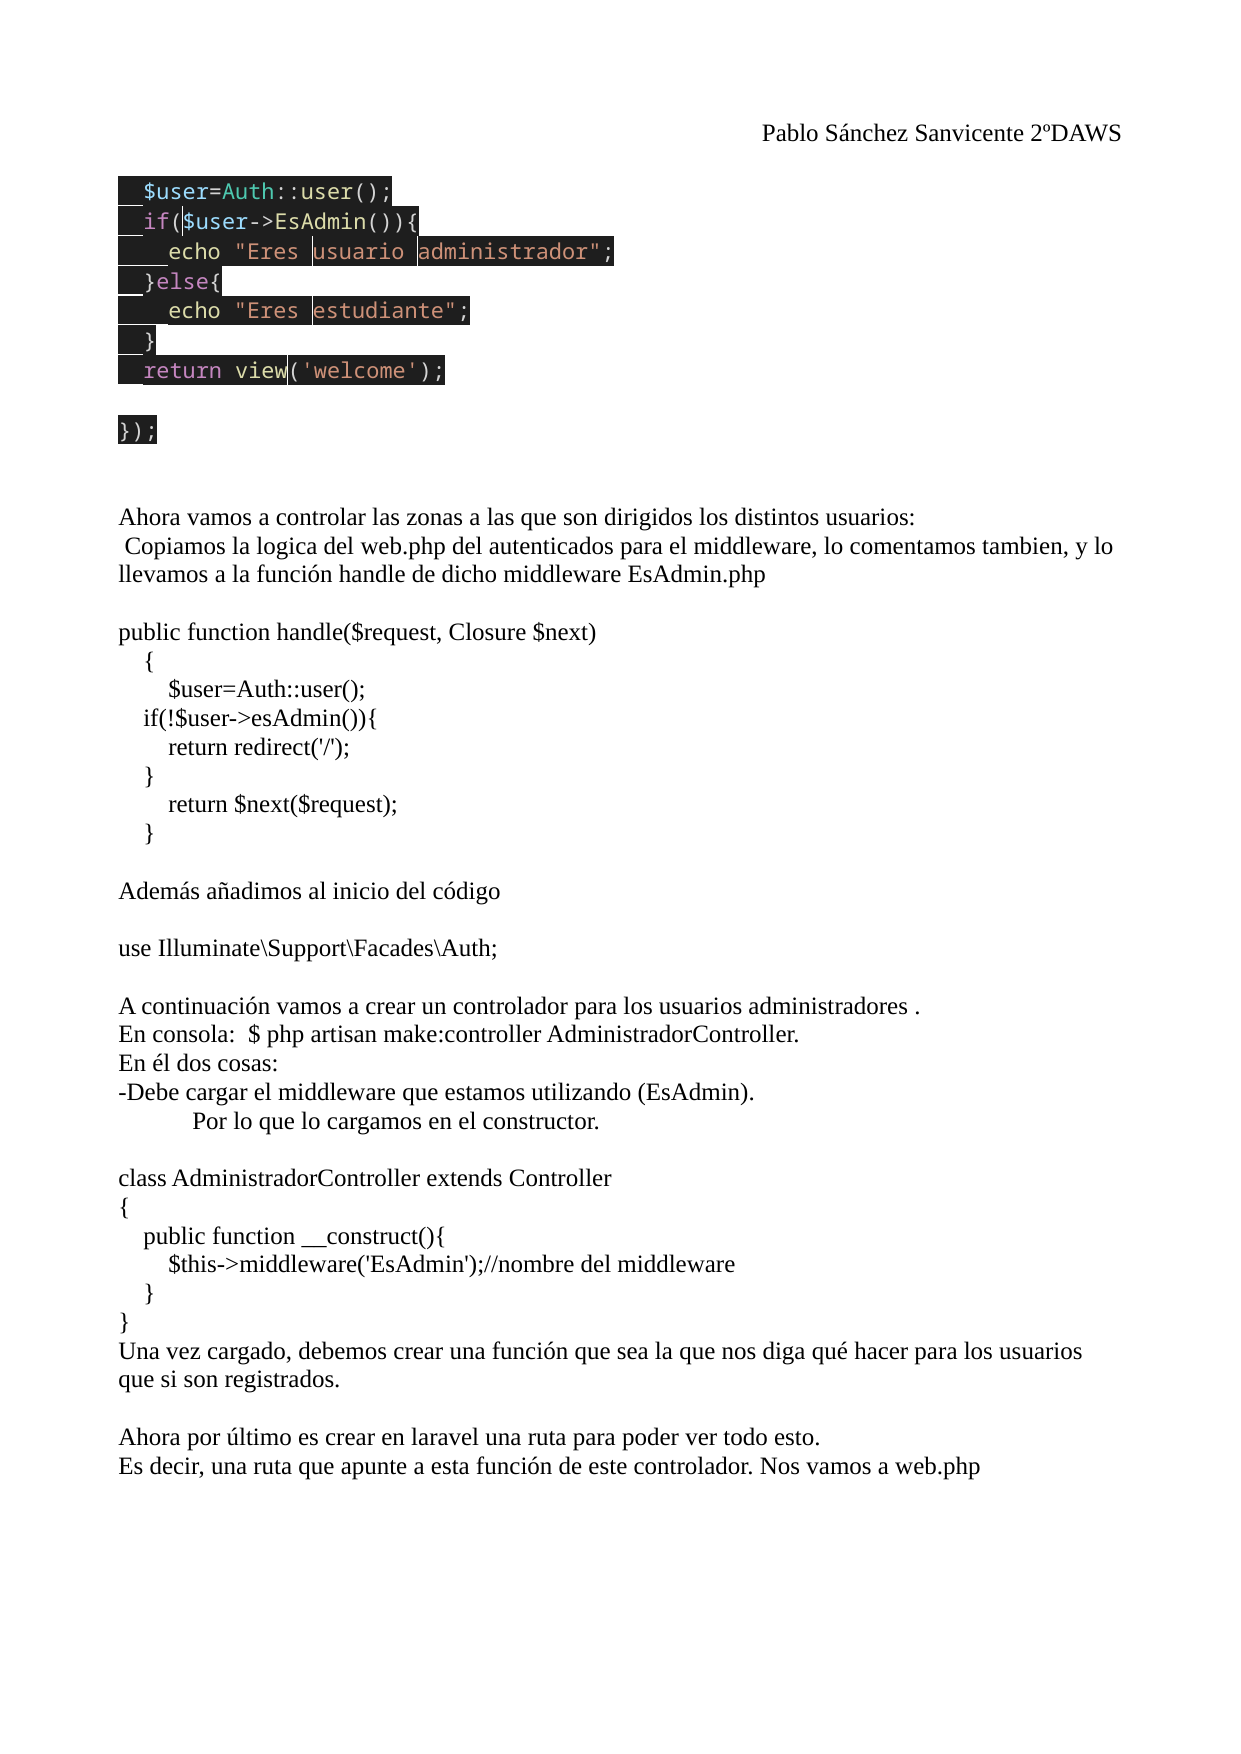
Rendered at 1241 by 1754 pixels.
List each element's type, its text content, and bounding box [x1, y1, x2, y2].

text { [118, 646, 1122, 674]
text if(!$user->esAdmin()){ [118, 703, 1122, 732]
text } [118, 818, 1122, 847]
text public function __construct(){ [118, 1221, 1122, 1249]
text Ahora vamos a controlar las zonas a las que son dirigidos los distintos usuarios: [118, 502, 1122, 531]
text } [118, 325, 1122, 355]
text Ahora por último es crear en laravel una ruta para poder ver todo esto. [118, 1422, 1122, 1451]
text } [118, 1307, 1122, 1336]
text echo "Eres usuario administrador"; [118, 236, 1122, 266]
text Por lo que lo cargamos en el constructor. [118, 1106, 1122, 1134]
text $user=Auth::user(); [118, 674, 1122, 703]
text echo "Eres estudiante"; [118, 296, 1122, 325]
text A continuación vamos a crear un controlador para los usuarios administradores . [118, 991, 1122, 1019]
text if($user->EsAdmin()){ [118, 206, 1122, 236]
text Copiamos la logica del web.php del autenticados para el middleware, lo comentamos tambien, y lo llevamos a la función handle de dicho middleware EsAdmin.php [118, 531, 1122, 588]
text $this->middleware('EsAdmin');//nombre del middleware [118, 1249, 1122, 1278]
text public function handle($request, Closure $next) [118, 617, 1122, 646]
text En consola: $ php artisan make:controller AdministradorController. [118, 1019, 1122, 1048]
text $user=Auth::user(); [118, 176, 1122, 206]
text { [118, 1192, 1122, 1221]
text return redirect('/'); [118, 732, 1122, 761]
text return $next($request); [118, 789, 1122, 818]
text return view('welcome'); [118, 355, 1122, 385]
text Es decir, una ruta que apunte a esta función de este controlador. Nos vamos a web.php [118, 1451, 1122, 1479]
text } [118, 761, 1122, 789]
text Una vez cargado, debemos crear una función que sea la que nos diga qué hacer para los usuarios que si son registrados. [118, 1336, 1122, 1393]
text }else{ [118, 266, 1122, 296]
text Además añadimos al inicio del código [118, 876, 1122, 904]
text use Illuminate\Support\Facades\Auth; [118, 933, 1122, 962]
text } [118, 1278, 1122, 1307]
text }); [118, 415, 1122, 444]
text -Debe cargar el middleware que estamos utilizando (EsAdmin). [118, 1077, 1122, 1106]
text En él dos cosas: [118, 1048, 1122, 1077]
text class AdministradorController extends Controller [118, 1163, 1122, 1192]
